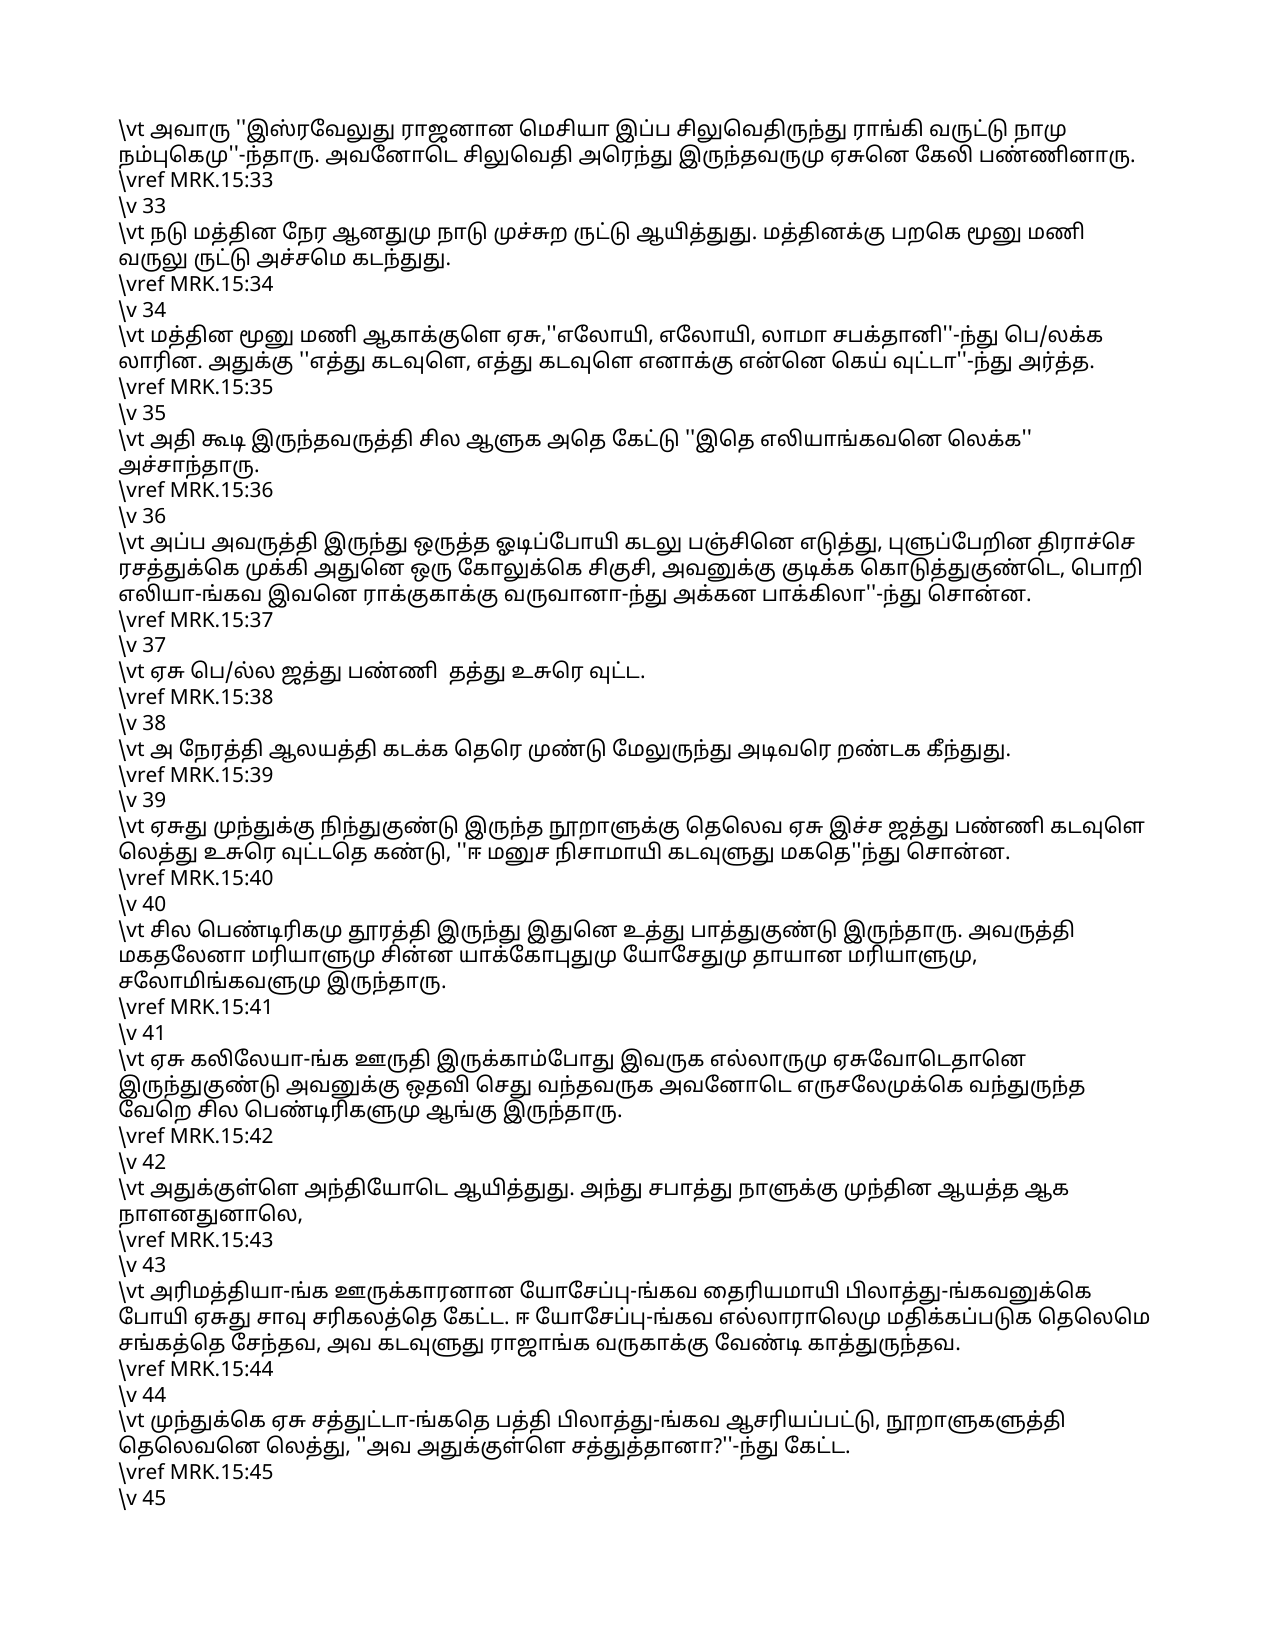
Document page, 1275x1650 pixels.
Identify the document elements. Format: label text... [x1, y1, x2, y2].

text \vref MRK.15:45 [118, 1461, 1157, 1487]
text \vt ஏசு பெ/ல்ல ஜத்து பண்ணி தத்து உசுரெ வுட்ட. [118, 661, 1157, 686]
text \vref MRK.15:33 [118, 170, 1157, 196]
text \vref MRK.15:36 [118, 480, 1157, 506]
text \v 43 [118, 1255, 1157, 1281]
text \v 39 [118, 790, 1157, 816]
text \vref MRK.15:44 [118, 1358, 1157, 1384]
text \v 34 [118, 299, 1157, 325]
text \v 42 [118, 1151, 1157, 1177]
text \vt ஏசு கலிலேயா-ங்க ஊருதி இருக்காம்போது இவருக எல்லாருமு ஏசுவோடெதானெ இருந்துகுண்டு அவனுக்கு ஒதவி செது வந்தவருக அவனோடெ எருசலேமுக்கெ வந்துருந்த வேறெ சில பெண்டிரிகளுமு ஆங்கு இருந்தாரு. [118, 1048, 1157, 1126]
text \vt சில பெண்டிரிகமு தூரத்தி இருந்து இதுனெ உத்து பாத்துகுண்டு இருந்தாரு. அவருத்தி மகதலேனா மரியாளுமு சின்ன யாக்கோபுதுமு யோசேதுமு தாயான மரியாளுமு, சலோமிங்கவளுமு இருந்தாரு. [118, 919, 1157, 996]
text \vt நடு மத்தின நேர ஆனதுமு நாடு முச்சுற ருட்டு ஆயித்துது. மத்தினக்கு பறகெ மூனு மணி வருலு ருட்டு அச்சமெ கடந்துது. [118, 221, 1157, 273]
text \v 44 [118, 1384, 1157, 1410]
text \vt ஏசுது முந்துக்கு நிந்துகுண்டு இருந்த நூறாளுக்கு தெலெவ ஏசு இச்ச ஜத்து பண்ணி கடவுளெ லெத்து உசுரெ வுட்டதெ கண்டு, ''ஈ மனுச நிசாமாயி கடவுளுது மகதெ''ந்து சொன்ன. [118, 816, 1157, 867]
text \vref MRK.15:42 [118, 1126, 1157, 1151]
text \v 36 [118, 506, 1157, 531]
text \v 35 [118, 402, 1157, 428]
text \vref MRK.15:41 [118, 996, 1157, 1022]
text \vref MRK.15:39 [118, 764, 1157, 790]
text \vref MRK.15:37 [118, 609, 1157, 635]
text \vt அதி கூடி இருந்தவருத்தி சில ஆளுக அதெ கேட்டு ''இதெ எலியாங்கவனெ லெக்க'' அச்சாந்தாரு. [118, 428, 1157, 480]
text \vt முந்துக்கெ ஏசு சத்துட்டா-ங்கதெ பத்தி பிலாத்து-ங்கவ ஆசரியப்பட்டு, நூறாளுகளுத்தி தெலெவனெ லெத்து, ''அவ அதுக்குள்ளெ சத்துத்தானா?''-ந்து கேட்ட. [118, 1410, 1157, 1461]
text \v 37 [118, 635, 1157, 661]
text \vref MRK.15:38 [118, 686, 1157, 712]
text \vref MRK.15:34 [118, 273, 1157, 299]
text \v 41 [118, 1022, 1157, 1048]
text \vt அ நேரத்தி ஆலயத்தி கடக்க தெரெ முண்டு மேலுருந்து அடிவரெ றண்டக கீந்துது. [118, 738, 1157, 764]
text \v 40 [118, 893, 1157, 919]
text \vt அதுக்குள்ளெ அந்தியோடெ ஆயித்துது. அந்து சபாத்‍து நாளுக்கு முந்தின ஆயத்த ஆக நாளனதுனாலெ, [118, 1177, 1157, 1229]
text \v 33 [118, 196, 1157, 221]
text \v 38 [118, 712, 1157, 738]
text \vt அப்ப அவருத்தி இருந்து ஒருத்த ஓடிப்போயி கடலு பஞ்சினெ எடுத்து, புளுப்பேறின திராச்செ ரசத்துக்கெ முக்கி அதுனெ ஒரு கோலுக்கெ சிகுசி, அவனுக்கு குடிக்க கொடுத்துகுண்டெ, பொறி எலியா-ங்கவ இவனெ ராக்குகாக்கு வருவானா-ந்து அக்கன பாக்கிலா''-ந்து சொன்ன. [118, 531, 1157, 609]
text \vt மத்தின மூனு மணி ஆகாக்குளெ ஏசு,''எலோயி, எலோயி, லாமா சபக்தானி''-ந்து பெ/லக்க லாரின. அதுக்கு ''எத்து கடவுளெ, எத்து கடவுளெ எனாக்கு என்னெ கெய் வுட்டா''-ந்து அர்த்த. [118, 325, 1157, 376]
text \v 45 [118, 1487, 1157, 1513]
text \vref MRK.15:43 [118, 1229, 1157, 1255]
text \vref MRK.15:40 [118, 867, 1157, 893]
text \vt அவாரு ''இஸ்ரவேலுது ராஜனான மெசியா இப்ப சிலுவெதிருந்து ராங்கி வருட்டு நாமு நம்புகெமு''-ந்தாரு. அவனோடெ சிலுவெதி அரெந்து இருந்தவருமு ஏசுனெ கேலி பண்ணினாரு. [118, 118, 1157, 170]
text \vref MRK.15:35 [118, 376, 1157, 402]
text \vt அரிமத்தியா-ங்க ஊருக்காரனான யோசேப்பு-ங்கவ தைரியமாயி பிலாத்து-ங்கவனுக்கெ போயி ஏசுது சாவு சரிகலத்தெ கேட்ட. ஈ யோசேப்பு-ங்கவ எல்லாராலெமு மதிக்கப்படுக தெலெமெ சங்கத்தெ சேந்தவ, அவ கடவுளுது ராஜாங்க வருகாக்கு வேண்டி காத்துருந்தவ. [118, 1281, 1157, 1358]
